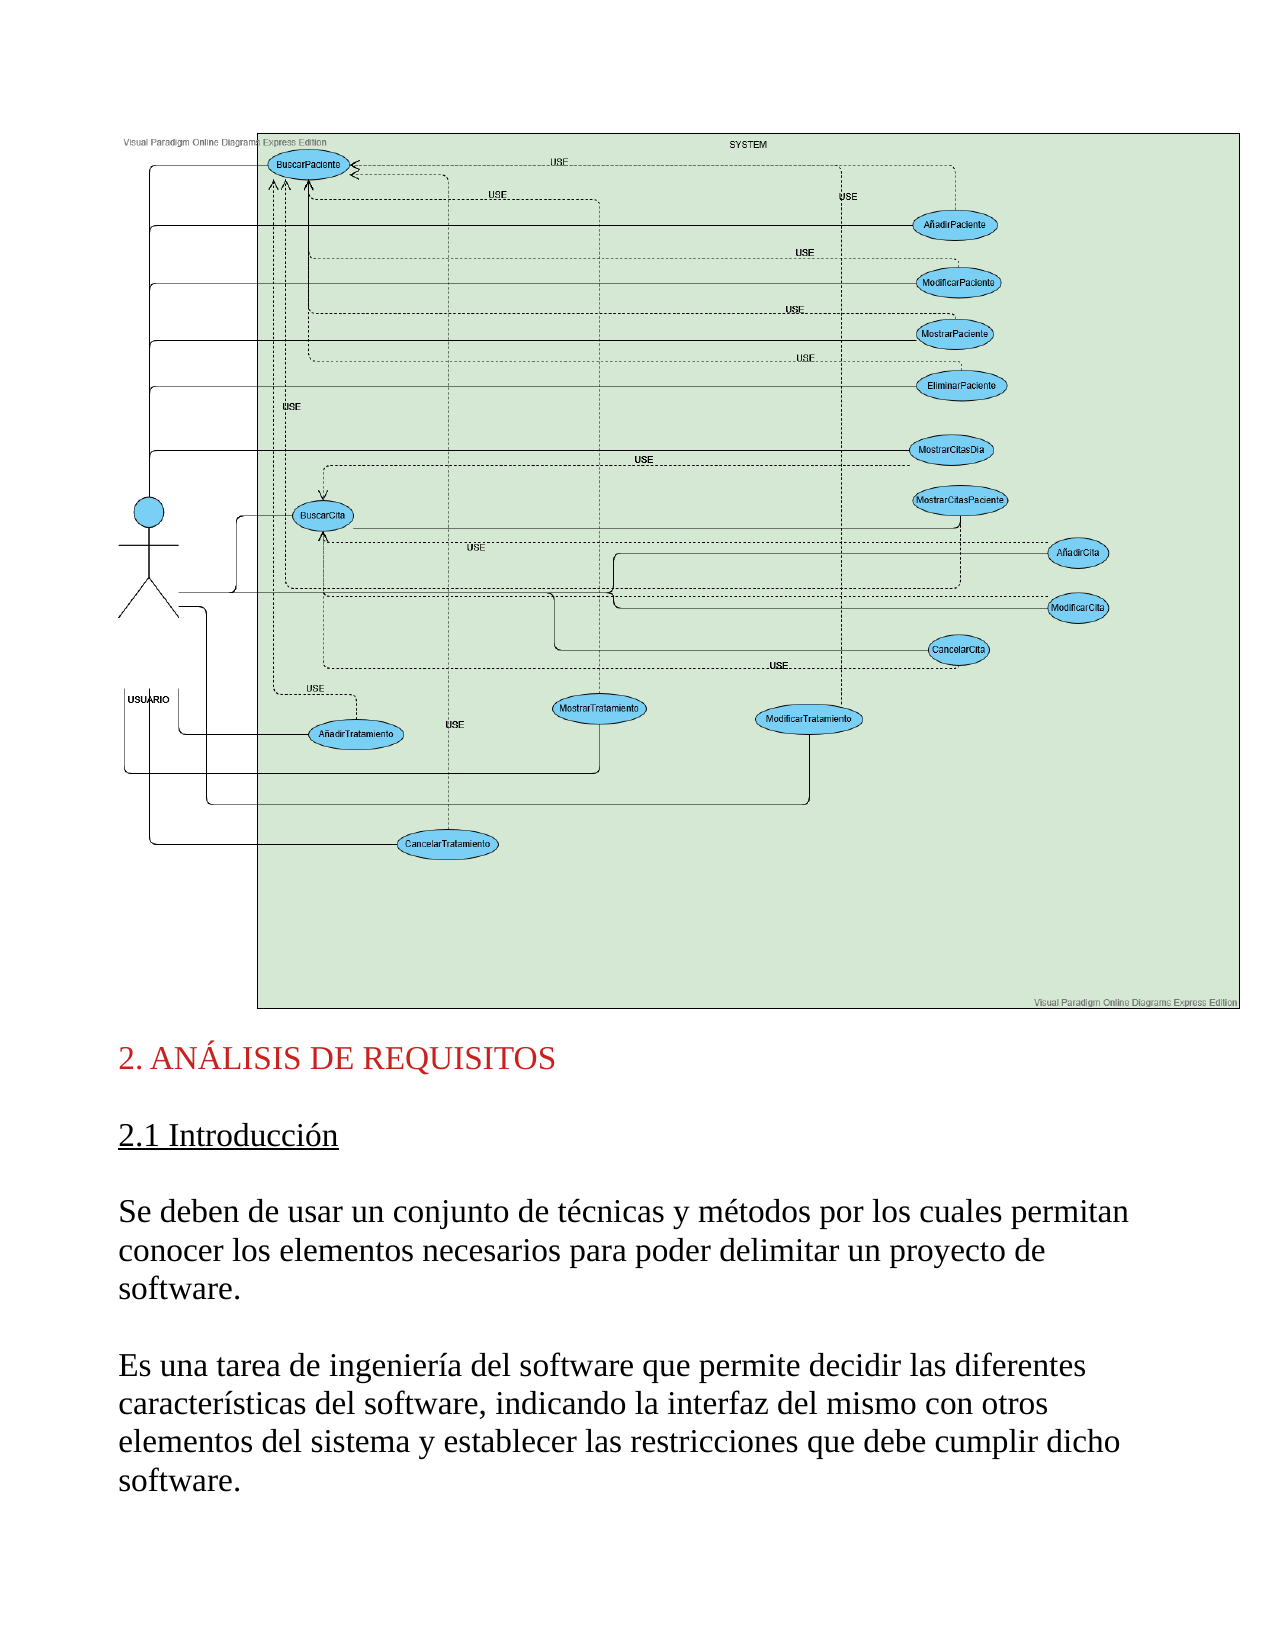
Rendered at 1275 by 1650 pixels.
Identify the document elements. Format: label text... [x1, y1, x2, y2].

text Es una tarea de ingeniería del software que permite decidir las diferentes características del software, indicando la interfaz del mismo con otros elementos del sistema y establecer las restricciones que debe cumplir dicho software. [118, 1345, 1157, 1498]
picture [118, 133, 1241, 1010]
text Se deben de usar un conjunto de técnicas y métodos por los cuales permitan conocer los elementos necesarios para poder delimitar un proyecto de software. [118, 1191, 1157, 1306]
text 2.1 Introducción [118, 1115, 1157, 1153]
text 2. ANÁLISIS DE REQUISITOS [118, 1038, 1157, 1076]
